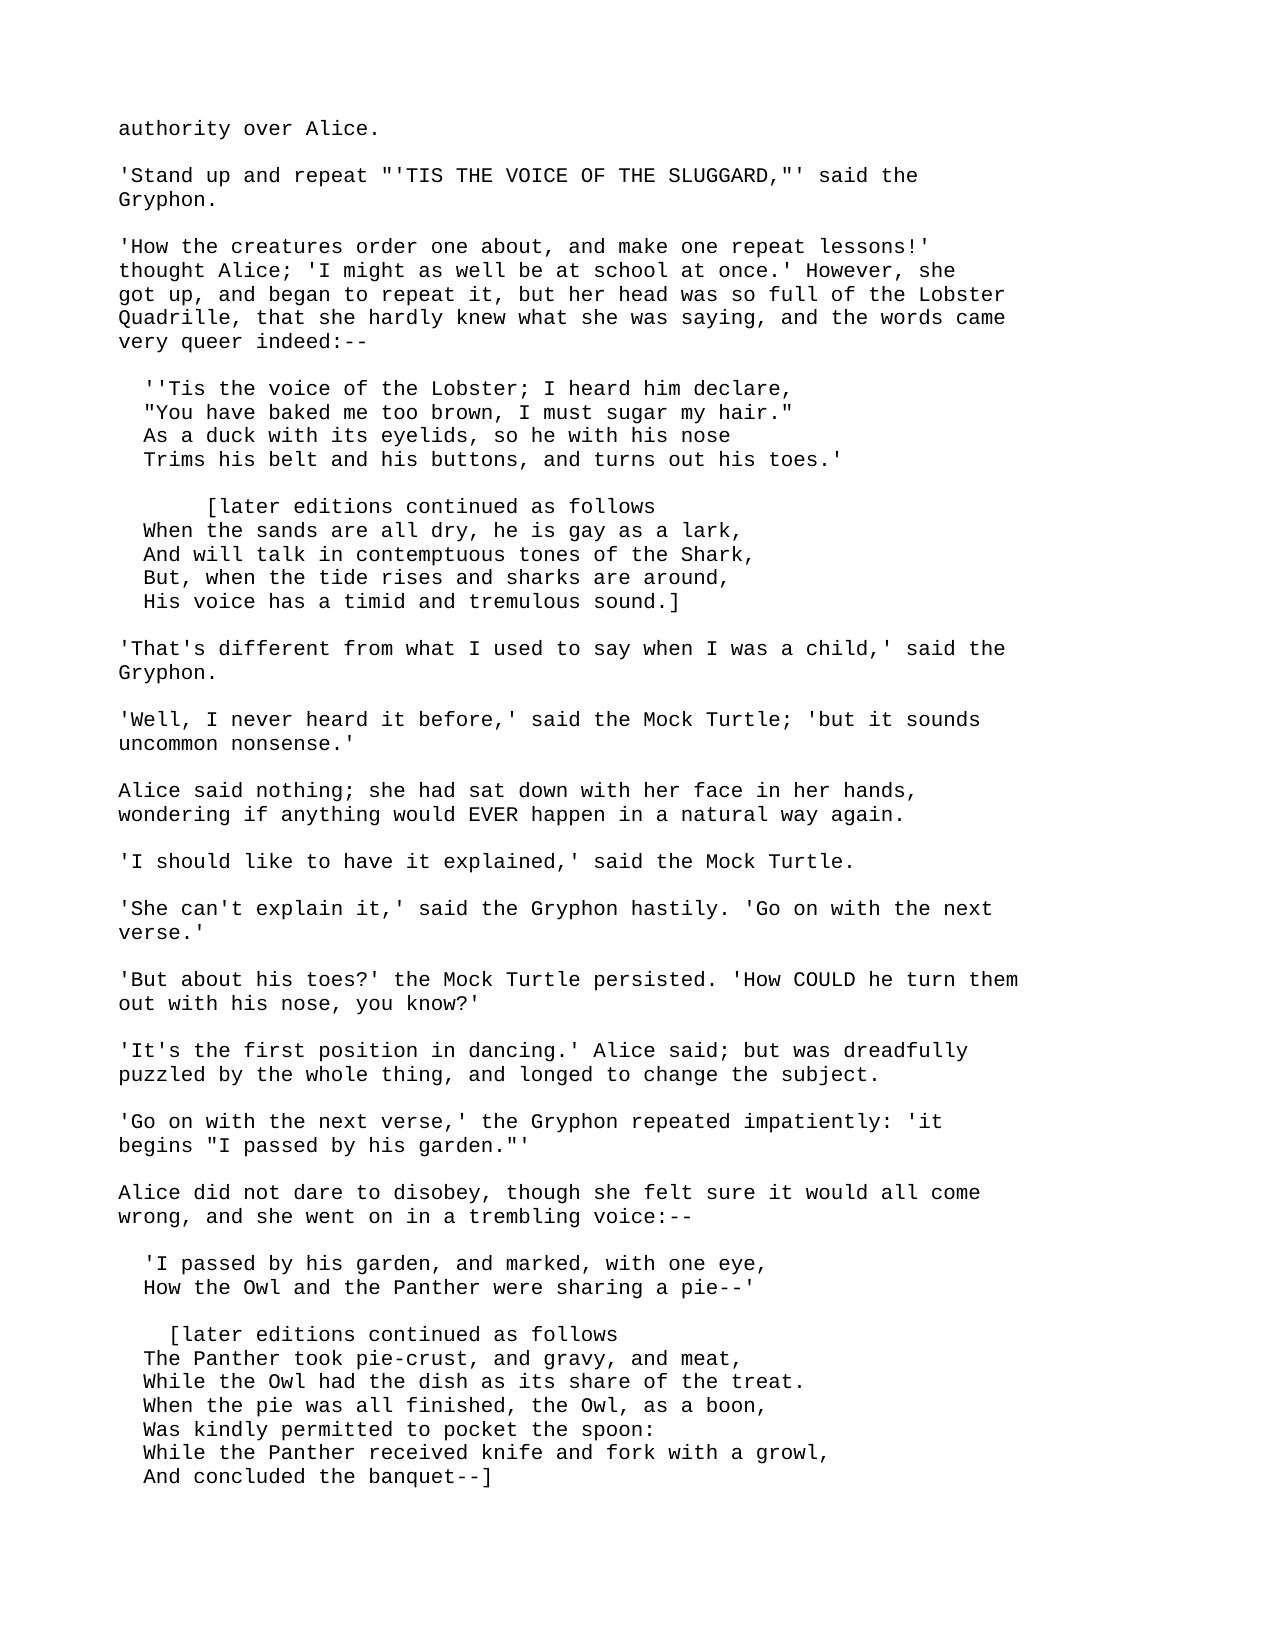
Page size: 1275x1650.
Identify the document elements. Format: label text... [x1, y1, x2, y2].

text begins "I passed by his garden."' [118, 1135, 1157, 1158]
text 'I should like to have it explained,' said the Mock Turtle. [118, 851, 1157, 875]
text wondering if anything would EVER happen in a natural way again. [118, 804, 1157, 827]
text As a duck with its eyelids, so he with his nose [118, 426, 1157, 449]
text While the Panther received knife and fork with a growl, [118, 1442, 1157, 1466]
text His voice has a timid and tremulous sound.] [118, 591, 1157, 615]
text But, when the tide rises and sharks are around, [118, 567, 1157, 591]
text And concluded the banquet--] [118, 1466, 1157, 1489]
text very queer indeed:-- [118, 331, 1157, 354]
text [later editions continued as follows [118, 1324, 1157, 1348]
text 'That's different from what I used to say when I was a child,' said the [118, 638, 1157, 662]
text 'Well, I never heard it before,' said the Mock Turtle; 'but it sounds [118, 709, 1157, 733]
text wrong, and she went on in a trembling voice:-- [118, 1206, 1157, 1229]
text While the Owl had the dish as its share of the treat. [118, 1371, 1157, 1395]
text Quadrille, that she hardly knew what she was saying, and the words came [118, 307, 1157, 331]
text 'She can't explain it,' said the Gryphon hastily. 'Go on with the next [118, 898, 1157, 922]
text ''Tis the voice of the Lobster; I heard him declare, [118, 378, 1157, 402]
text authority over Alice. [118, 118, 1157, 142]
text thought Alice; 'I might as well be at school at once.' However, she [118, 260, 1157, 284]
text puzzled by the whole thing, and longed to change the subject. [118, 1064, 1157, 1088]
text out with his nose, you know?' [118, 993, 1157, 1017]
text When the sands are all dry, he is gay as a lark, [118, 520, 1157, 544]
text verse.' [118, 922, 1157, 946]
text 'It's the first position in dancing.' Alice said; but was dreadfully [118, 1040, 1157, 1064]
text 'But about his toes?' the Mock Turtle persisted. 'How COULD he turn them [118, 969, 1157, 993]
text And will talk in contemptuous tones of the Shark, [118, 544, 1157, 567]
text Gryphon. [118, 662, 1157, 686]
text "You have baked me too brown, I must sugar my hair." [118, 402, 1157, 426]
text Trims his belt and his buttons, and turns out his toes.' [118, 449, 1157, 473]
text The Panther took pie-crust, and gravy, and meat, [118, 1348, 1157, 1371]
text [later editions continued as follows [118, 496, 1157, 520]
text How the Owl and the Panther were sharing a pie--' [118, 1277, 1157, 1300]
text When the pie was all finished, the Owl, as a boon, [118, 1395, 1157, 1419]
text Alice did not dare to disobey, though she felt sure it would all come [118, 1182, 1157, 1206]
text 'How the creatures order one about, and make one repeat lessons!' [118, 236, 1157, 260]
text Gryphon. [118, 189, 1157, 213]
text Alice said nothing; she had sat down with her face in her hands, [118, 780, 1157, 804]
text got up, and began to repeat it, but her head was so full of the Lobster [118, 284, 1157, 307]
text 'Go on with the next verse,' the Gryphon repeated impatiently: 'it [118, 1111, 1157, 1135]
text uncommon nonsense.' [118, 733, 1157, 757]
text 'I passed by his garden, and marked, with one eye, [118, 1253, 1157, 1277]
text 'Stand up and repeat "'TIS THE VOICE OF THE SLUGGARD,"' said the [118, 165, 1157, 189]
text Was kindly permitted to pocket the spoon: [118, 1419, 1157, 1442]
